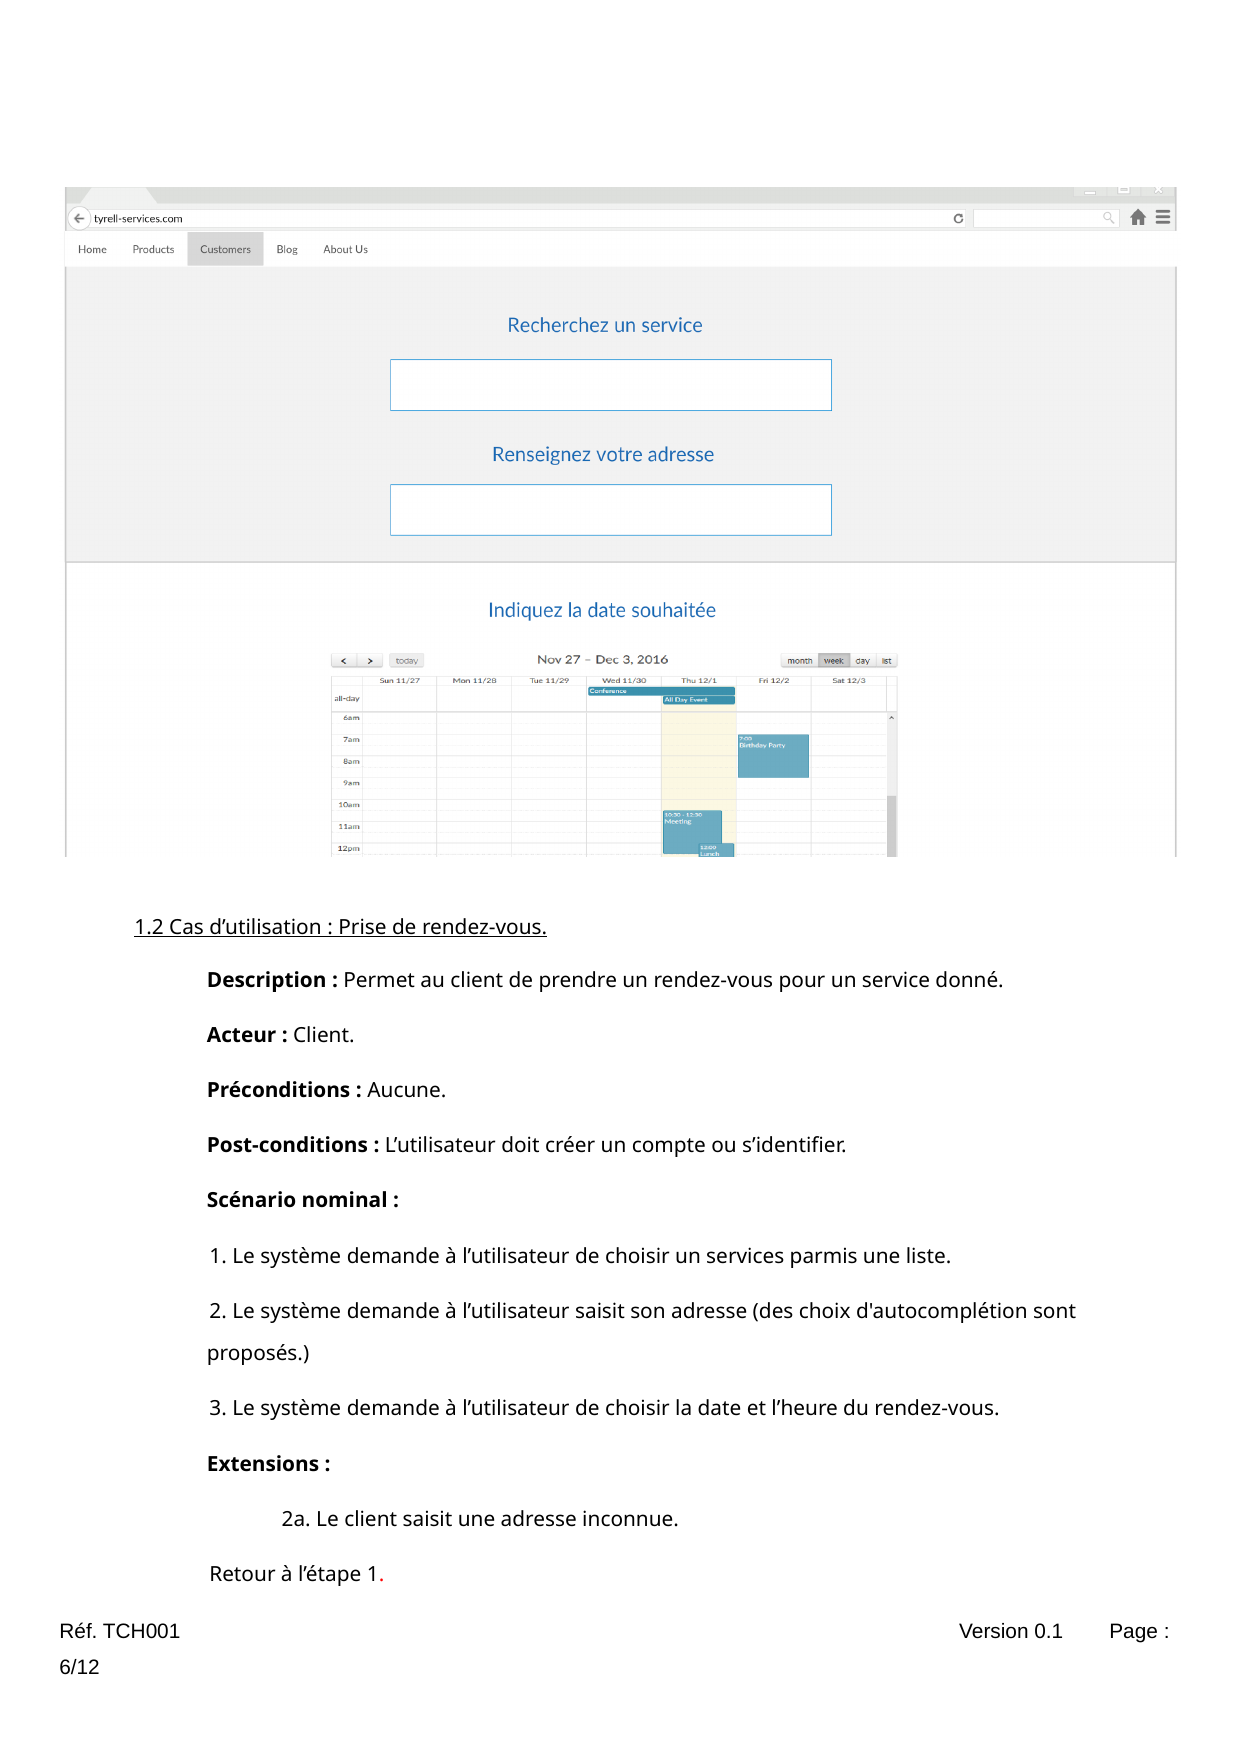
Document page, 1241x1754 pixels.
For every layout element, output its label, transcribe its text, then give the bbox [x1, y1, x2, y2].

text Acteur : Client. [207, 1020, 1181, 1049]
text 2. Le système demande à l’utilisateur saisit son adresse (des choix d'autocomplétion sont proposés.) [207, 1296, 1181, 1367]
text 2a. Le client saisit une adresse inconnue. [280, 1504, 1181, 1532]
text 1. Le système demande à l’utilisateur de choisir un services parmis une liste. [207, 1241, 1181, 1269]
text Retour à l’étape 1. [207, 1559, 1181, 1587]
text [134, 162, 1181, 187]
text Post-conditions : L’utilisateur doit créer un compte ou s’identifier. [207, 1131, 1181, 1159]
text Préconditions : Aucune. [207, 1075, 1181, 1104]
text Scénario nominal : [207, 1186, 1181, 1214]
text 3. Le système demande à l’utilisateur de choisir la date et l’heure du rendez-vous. [207, 1393, 1181, 1422]
text 1.2 Cas d’utilisation : Prise de rendez-vous. [134, 857, 1181, 940]
picture [59, 187, 1182, 857]
text Description : Permet au client de prendre un rendez-vous pour un service donné. [207, 965, 1181, 994]
text Extensions : [207, 1449, 1181, 1477]
